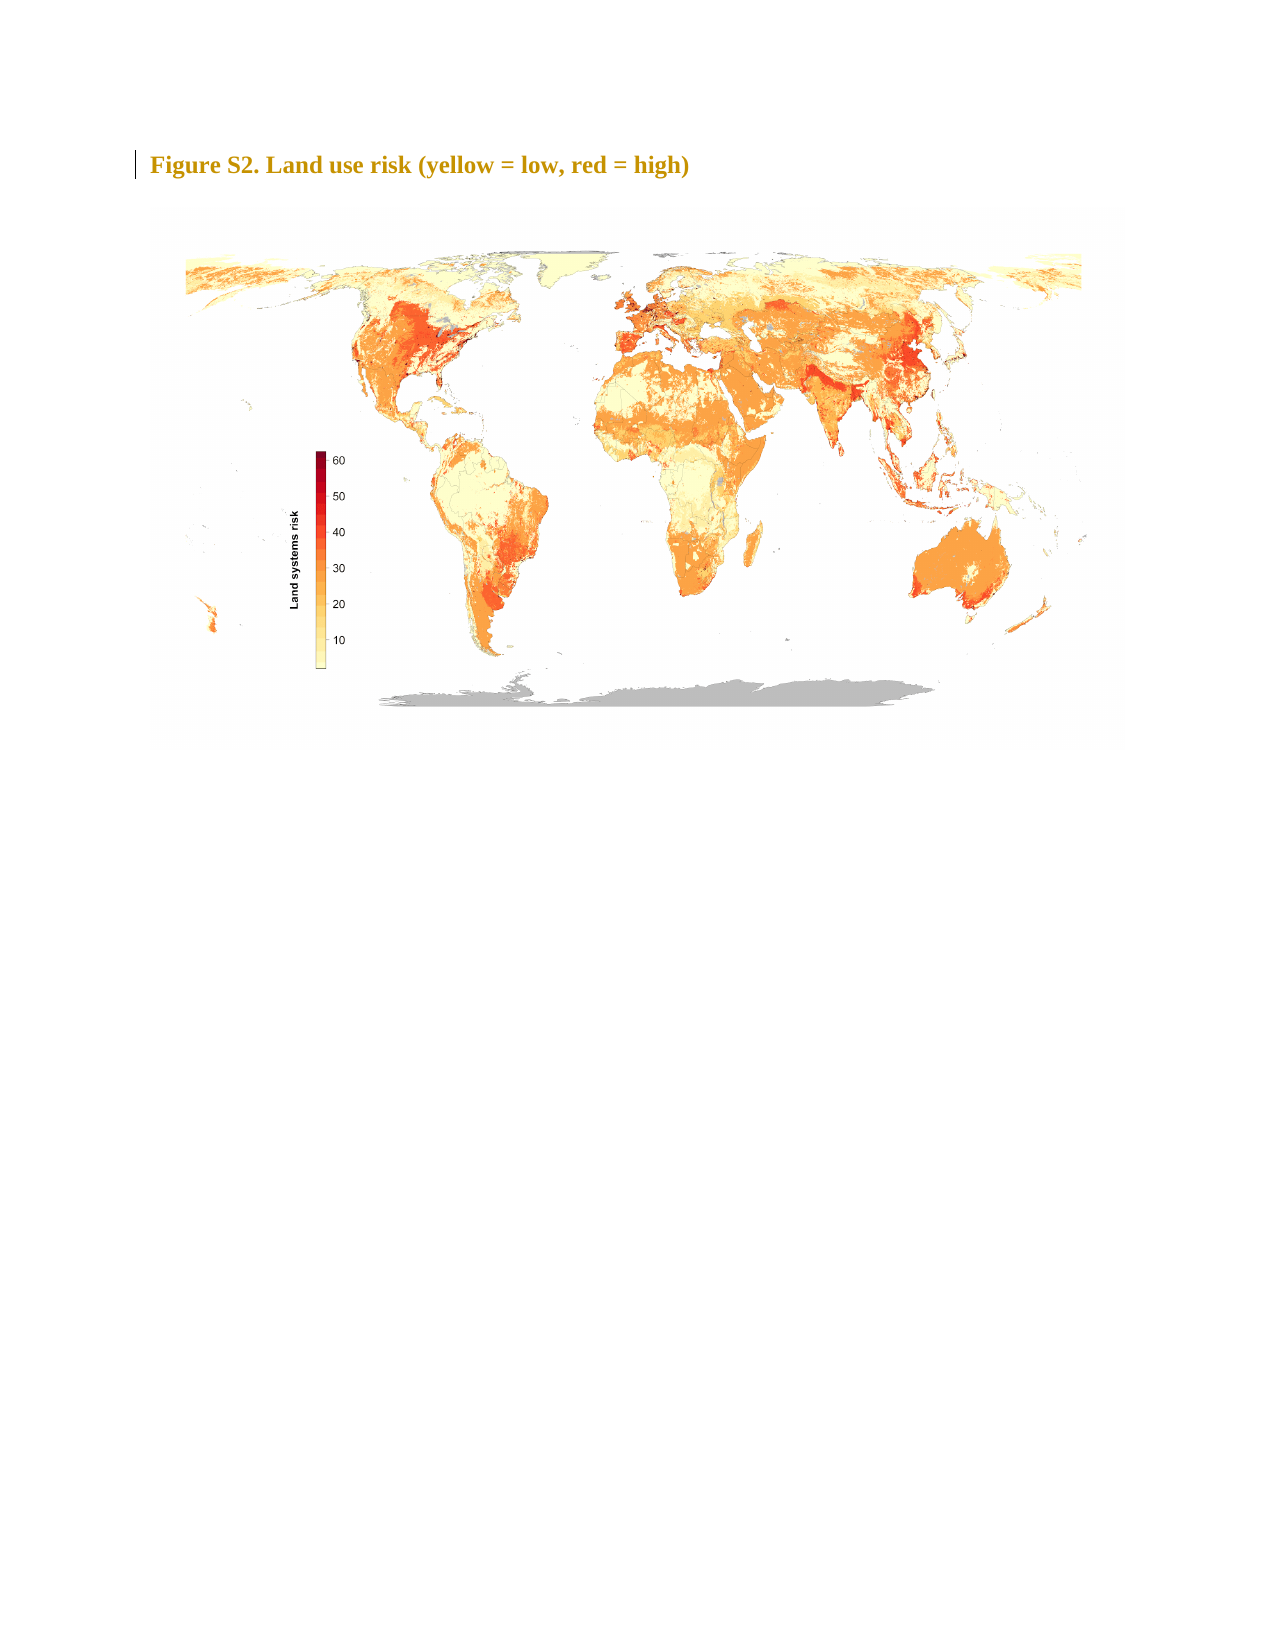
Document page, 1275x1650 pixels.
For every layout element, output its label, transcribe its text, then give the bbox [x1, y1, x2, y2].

text Figure S2. Land use risk (yellow = low, red = high) [150, 150, 1125, 179]
picture [150, 207, 1125, 750]
